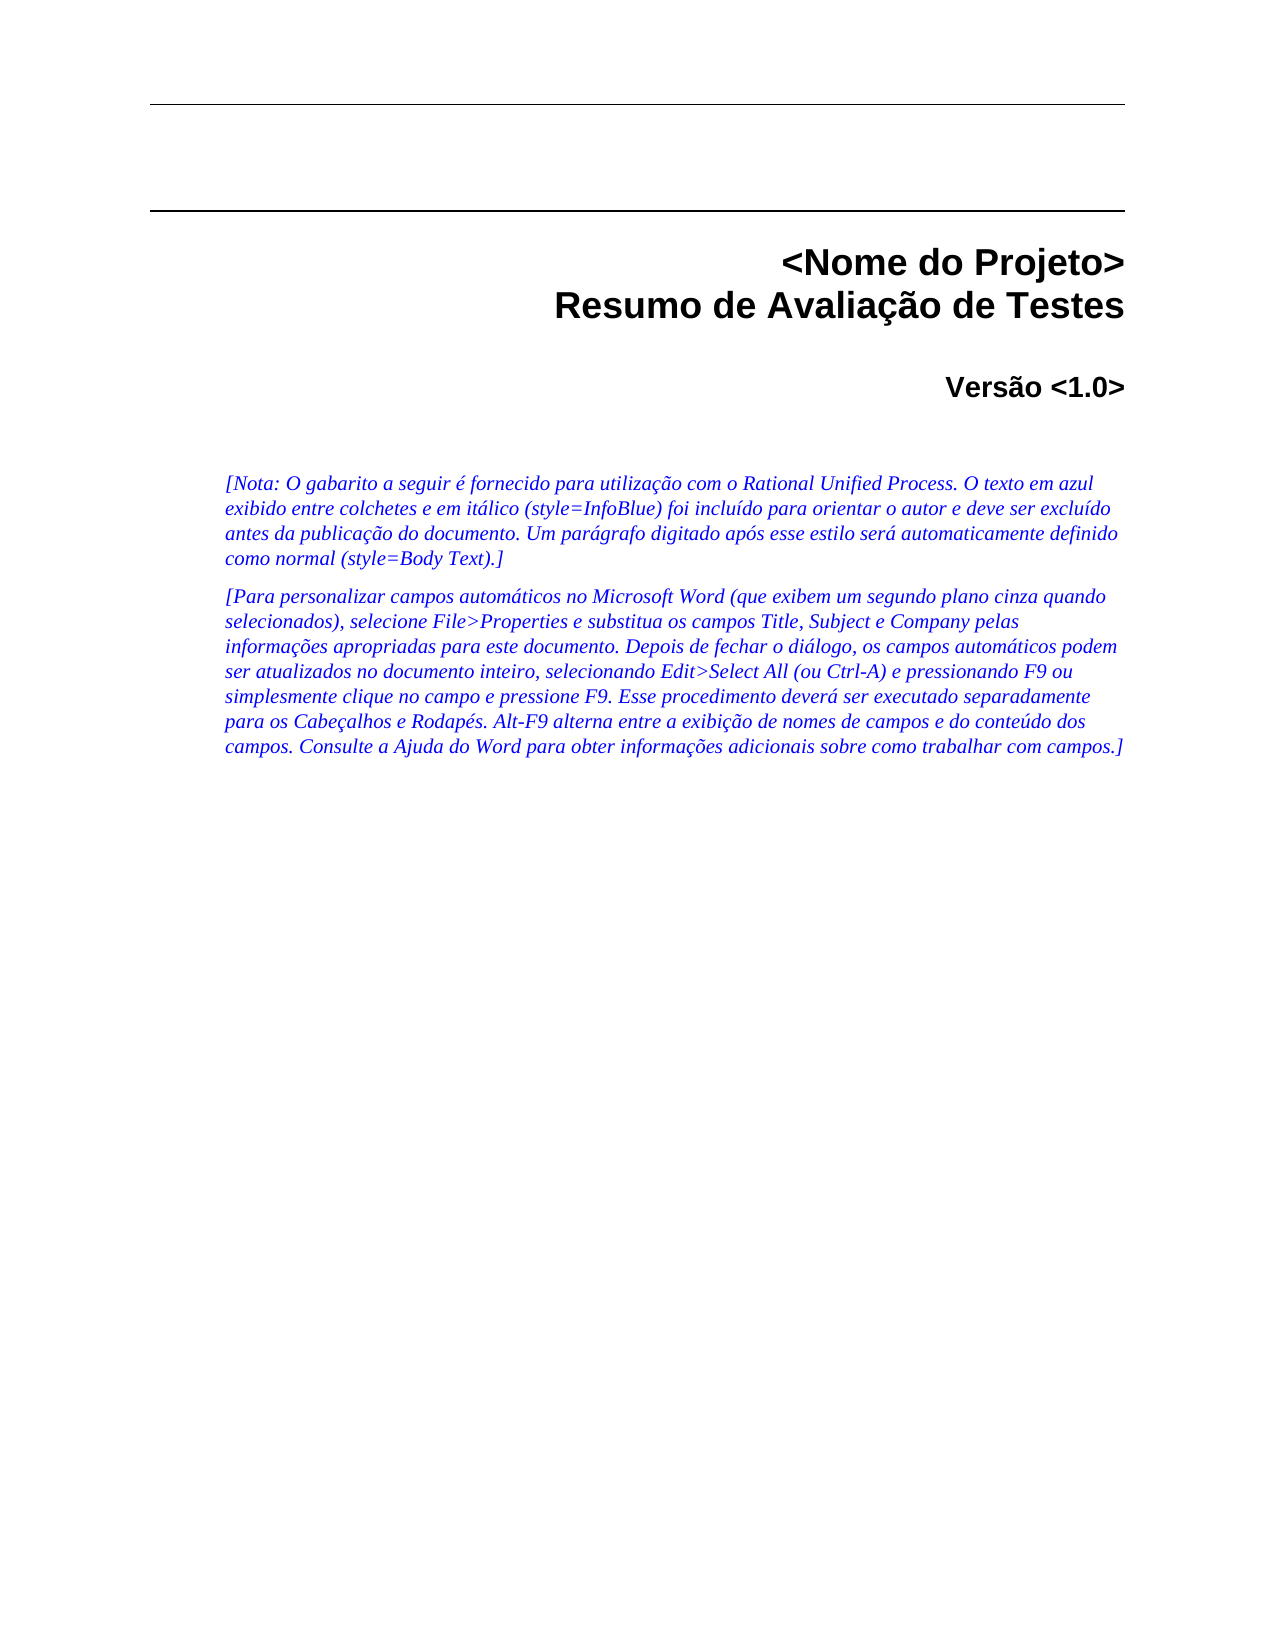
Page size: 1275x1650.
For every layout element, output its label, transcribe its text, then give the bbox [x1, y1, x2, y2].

text [Para personalizar campos automáticos no Microsoft Word (que exibem um segundo plano cinza quando selecionados), selecione File>Properties e substitua os campos Title, Subject e Company pelas informações apropriadas para este documento. Depois de fechar o diálogo, os campos automáticos podem ser atualizados no documento inteiro, selecionando Edit>Select All (ou Ctrl-A) e pressionando F9 ou simplesmente clique no campo e pressione F9. Esse procedimento deverá ser executado separadamente para os Cabeçalhos e Rodapés. Alt-F9 alterna entre a exibição de nomes de campos e do conteúdo dos campos. Consulte a Ajuda do Word para obter informações adicionais sobre como trabalhar com campos.] [225, 583, 1125, 758]
text [Nota: O gabarito a seguir é fornecido para utilização com o Rational Unified Process. O texto em azul exibido entre colchetes e em itálico (style=InfoBlue) foi incluído para orientar o autor e deve ser excluído antes da publicação do documento. Um parágrafo digitado após esse estilo será automaticamente definido como normal (style=Body Text).] [225, 470, 1125, 570]
subtitle <Nome do Projeto> [150, 240, 1125, 283]
subtitle Resumo de Avaliação de Testes [150, 283, 1125, 327]
subtitle Versão <1.0> [150, 370, 1125, 403]
